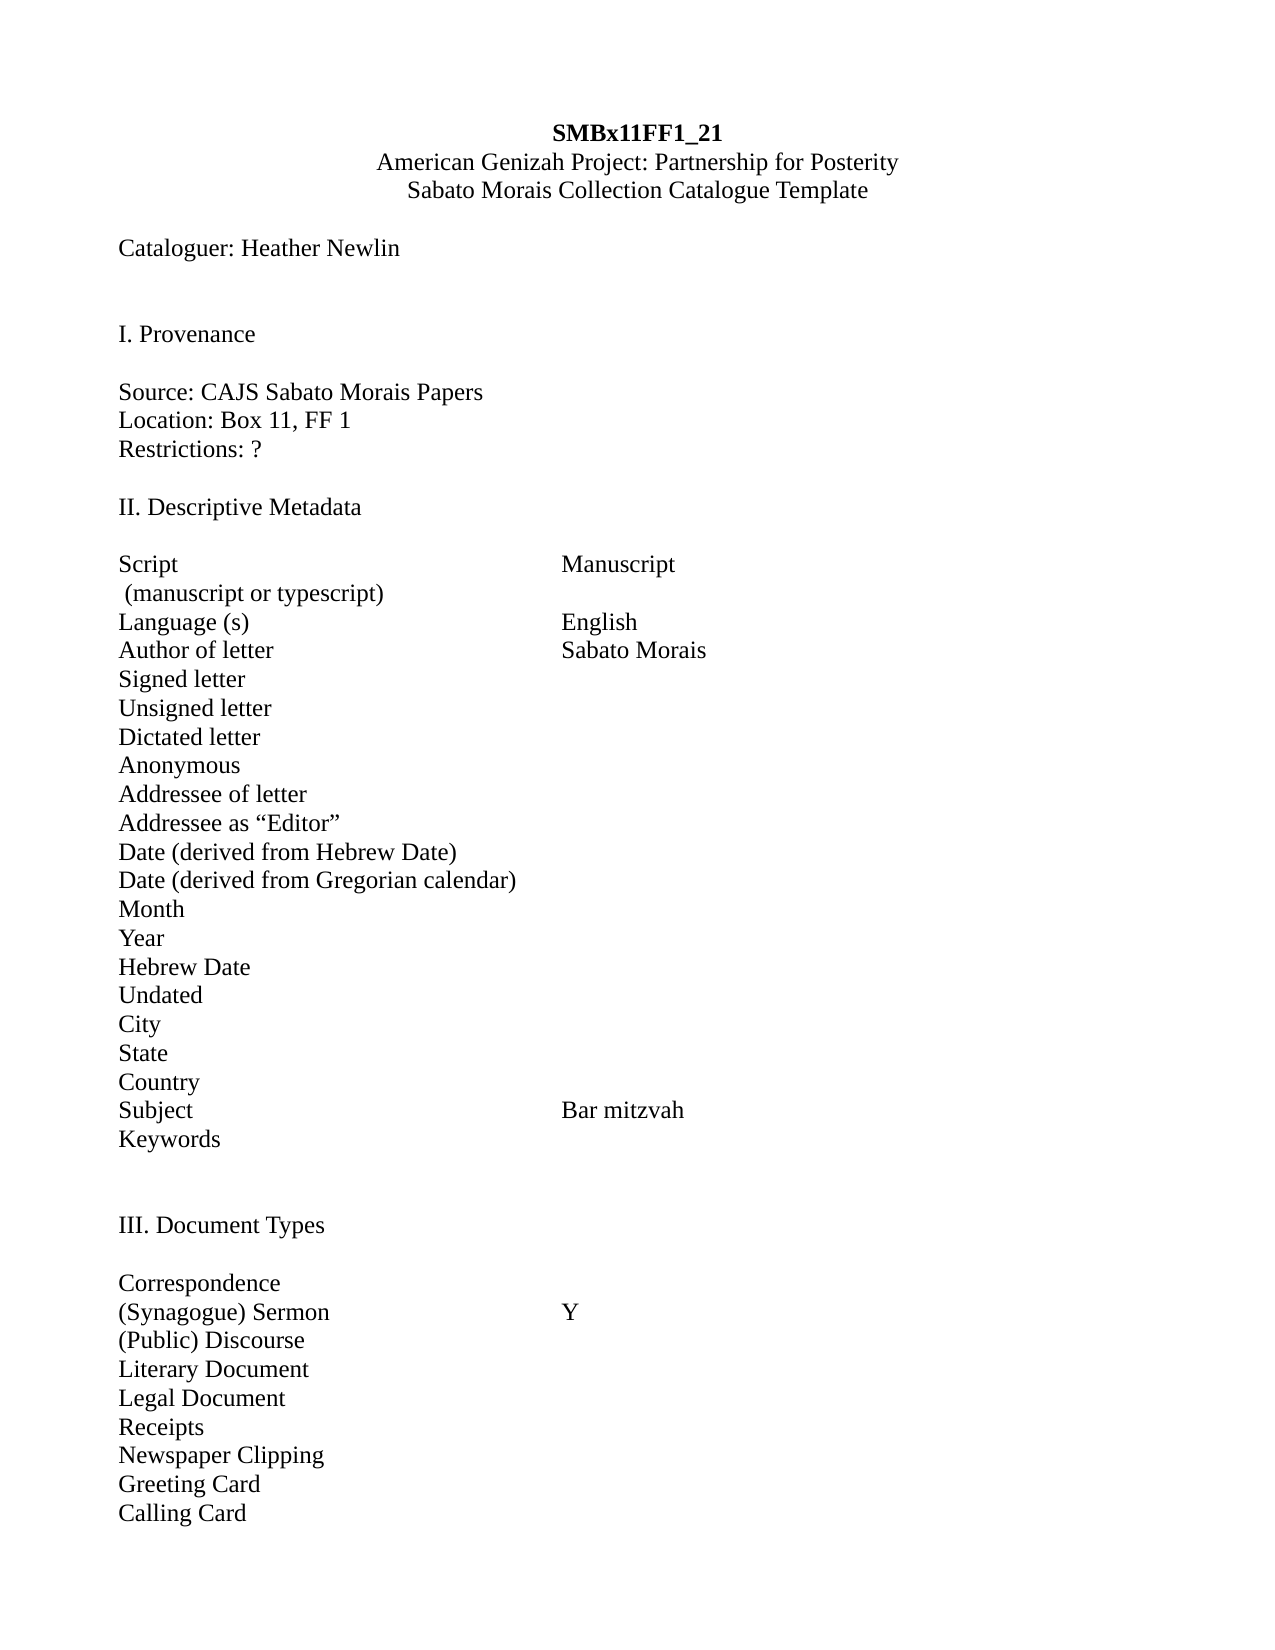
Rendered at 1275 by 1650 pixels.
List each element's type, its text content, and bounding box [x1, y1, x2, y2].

text I. Provenance [118, 319, 1157, 348]
text Receipts [118, 1412, 1157, 1441]
text Cataloguer: Heather Newlin [118, 233, 1157, 262]
text Undated [118, 981, 1157, 1009]
text Anonymous [118, 751, 1157, 779]
text Greeting Card [118, 1469, 1157, 1498]
text City [118, 1009, 1157, 1038]
text Literary Document [118, 1354, 1157, 1383]
text Date (derived from Gregorian calendar) [118, 866, 1157, 894]
text Restrictions: ? [118, 434, 1157, 463]
text Dictated letter [118, 722, 1157, 751]
text Addressee as “Editor” [118, 808, 1157, 837]
text Addressee of letter [118, 779, 1157, 808]
text Source: CAJS Sabato Morais Papers [118, 377, 1157, 406]
text Hebrew Date [118, 952, 1157, 981]
text Year [118, 923, 1157, 952]
text (manuscript or typescript) [118, 578, 1157, 607]
text Author of letter Sabato Morais [118, 636, 1157, 664]
text (Synagogue) Sermon Y [118, 1297, 1157, 1326]
text Legal Document [118, 1383, 1157, 1412]
text Script Manuscript [118, 549, 1157, 578]
text III. Document Types [118, 1211, 1157, 1239]
text Correspondence [118, 1268, 1157, 1297]
text Subject Bar mitzvah [118, 1096, 1157, 1124]
text SMBx11FF1_21 [118, 118, 1157, 147]
text Calling Card [118, 1498, 1157, 1527]
text Newspaper Clipping [118, 1441, 1157, 1469]
text II. Descriptive Metadata [118, 492, 1157, 521]
text Month [118, 894, 1157, 923]
text Signed letter [118, 664, 1157, 693]
text (Public) Discourse [118, 1326, 1157, 1354]
text Location: Box 11, FF 1 [118, 406, 1157, 434]
text Country [118, 1067, 1157, 1096]
text State [118, 1038, 1157, 1067]
text Date (derived from Hebrew Date) [118, 837, 1157, 866]
text Language (s) English [118, 607, 1157, 636]
text Sabato Morais Collection Catalogue Template [118, 176, 1157, 204]
text Keywords [118, 1124, 1157, 1153]
text American Genizah Project: Partnership for Posterity [118, 147, 1157, 176]
text Unsigned letter [118, 693, 1157, 722]
